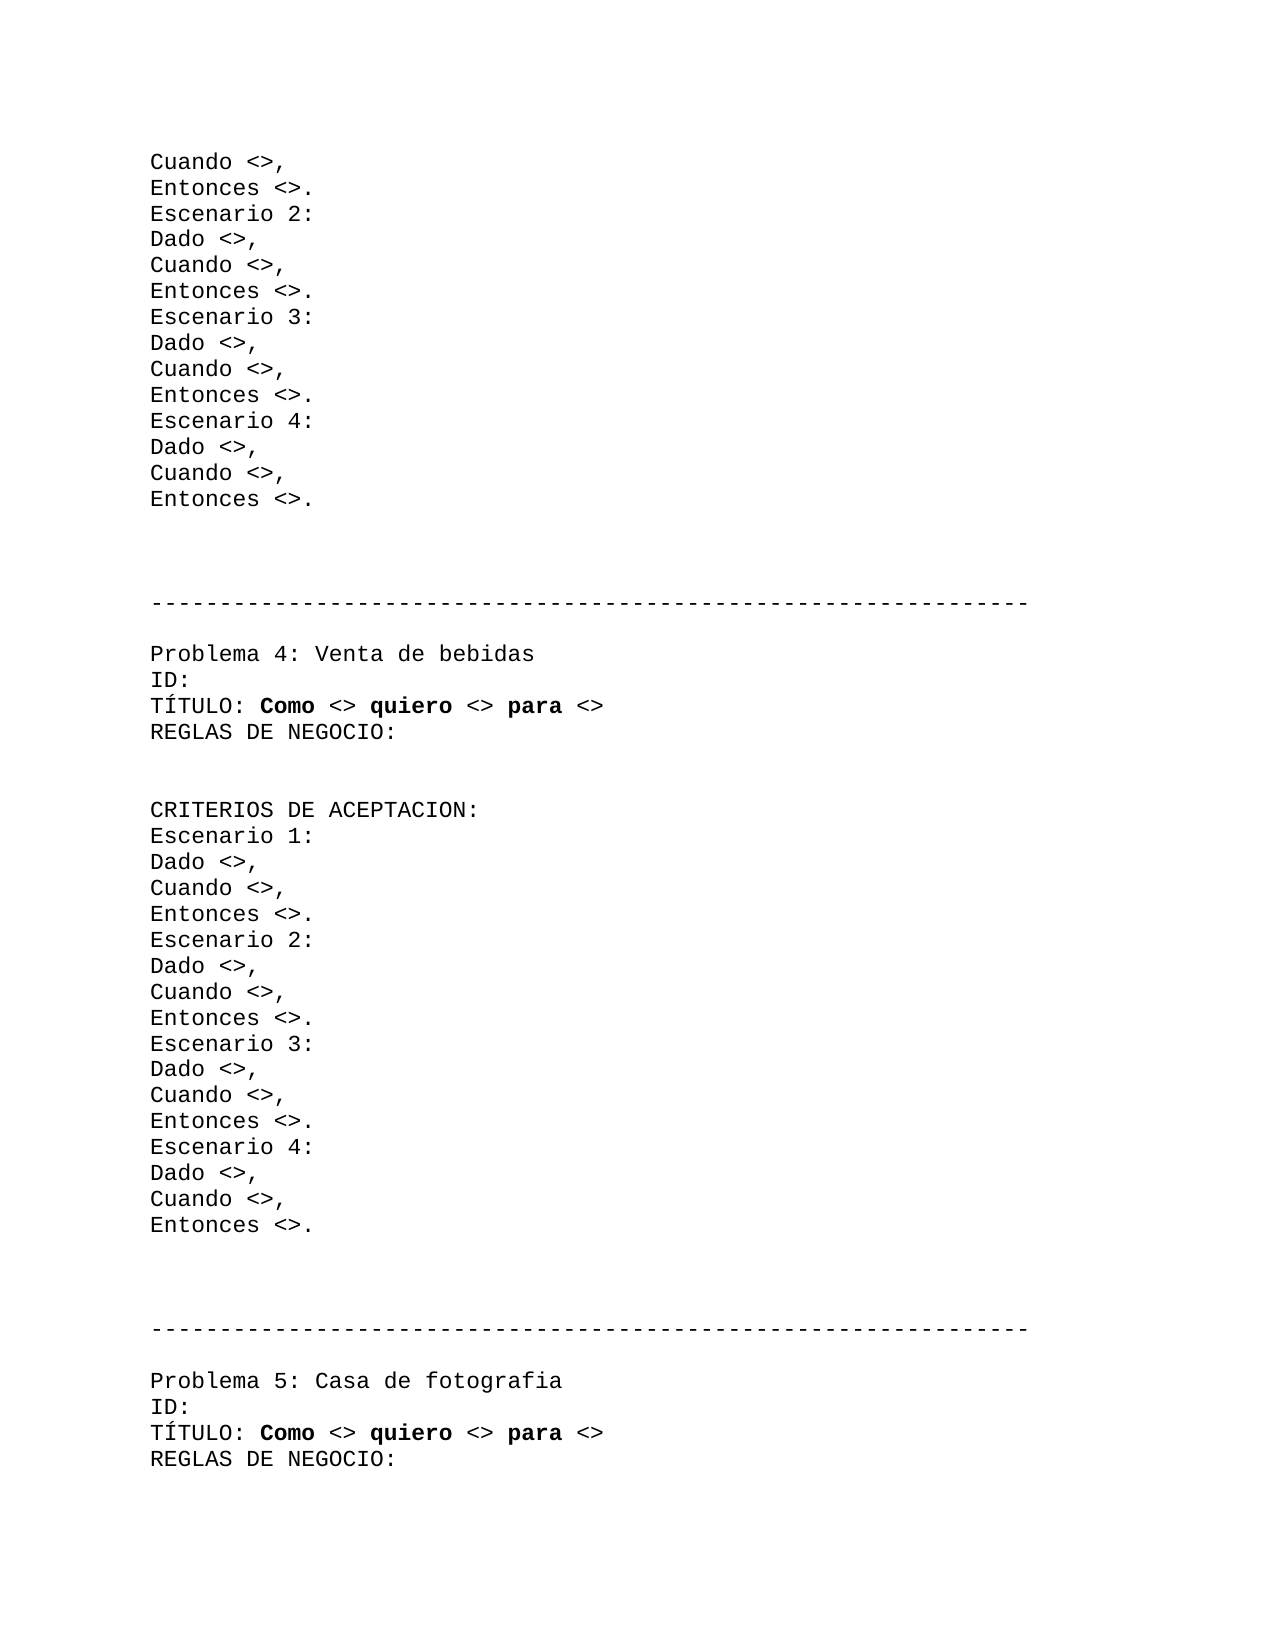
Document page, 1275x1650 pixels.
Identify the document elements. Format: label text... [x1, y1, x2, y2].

text Cuando <>, [150, 357, 1125, 383]
text ---------------------------------------------------------------- [150, 591, 1125, 617]
text ID: [150, 669, 1125, 695]
text Dado <>, [150, 850, 1125, 876]
text Cuando <>, [150, 461, 1125, 487]
text Entonces <>. [150, 1006, 1125, 1032]
text Dado <>, [150, 435, 1125, 461]
text Cuando <>, [150, 254, 1125, 280]
text Entonces <>. [150, 383, 1125, 409]
text Entonces <>. [150, 1213, 1125, 1239]
text Escenario 3: [150, 1032, 1125, 1058]
text Dado <>, [150, 1162, 1125, 1187]
text Cuando <>, [150, 876, 1125, 902]
text Dado <>, [150, 332, 1125, 357]
text Escenario 2: [150, 202, 1125, 228]
text Cuando <>, [150, 150, 1125, 176]
text Problema 5: Casa de fotografia [150, 1369, 1125, 1395]
text TÍTULO: Como <> quiero <> para <> [150, 695, 1125, 721]
text Entonces <>. [150, 280, 1125, 306]
text Entonces <>. [150, 1110, 1125, 1136]
text Escenario 3: [150, 306, 1125, 332]
text Escenario 4: [150, 409, 1125, 435]
text Cuando <>, [150, 1084, 1125, 1110]
text Entonces <>. [150, 176, 1125, 202]
text Escenario 1: [150, 824, 1125, 850]
text Cuando <>, [150, 1187, 1125, 1213]
text Dado <>, [150, 228, 1125, 254]
text Escenario 2: [150, 928, 1125, 954]
text ID: [150, 1395, 1125, 1421]
text Escenario 4: [150, 1136, 1125, 1162]
text Entonces <>. [150, 487, 1125, 513]
text CRITERIOS DE ACEPTACION: [150, 798, 1125, 824]
text ---------------------------------------------------------------- [150, 1317, 1125, 1343]
text Problema 4: Venta de bebidas [150, 643, 1125, 669]
text REGLAS DE NEGOCIO: [150, 721, 1125, 747]
text Cuando <>, [150, 980, 1125, 1006]
text REGLAS DE NEGOCIO: [150, 1447, 1125, 1473]
text Dado <>, [150, 1058, 1125, 1084]
text Entonces <>. [150, 902, 1125, 928]
text TÍTULO: Como <> quiero <> para <> [150, 1421, 1125, 1447]
text Dado <>, [150, 954, 1125, 980]
